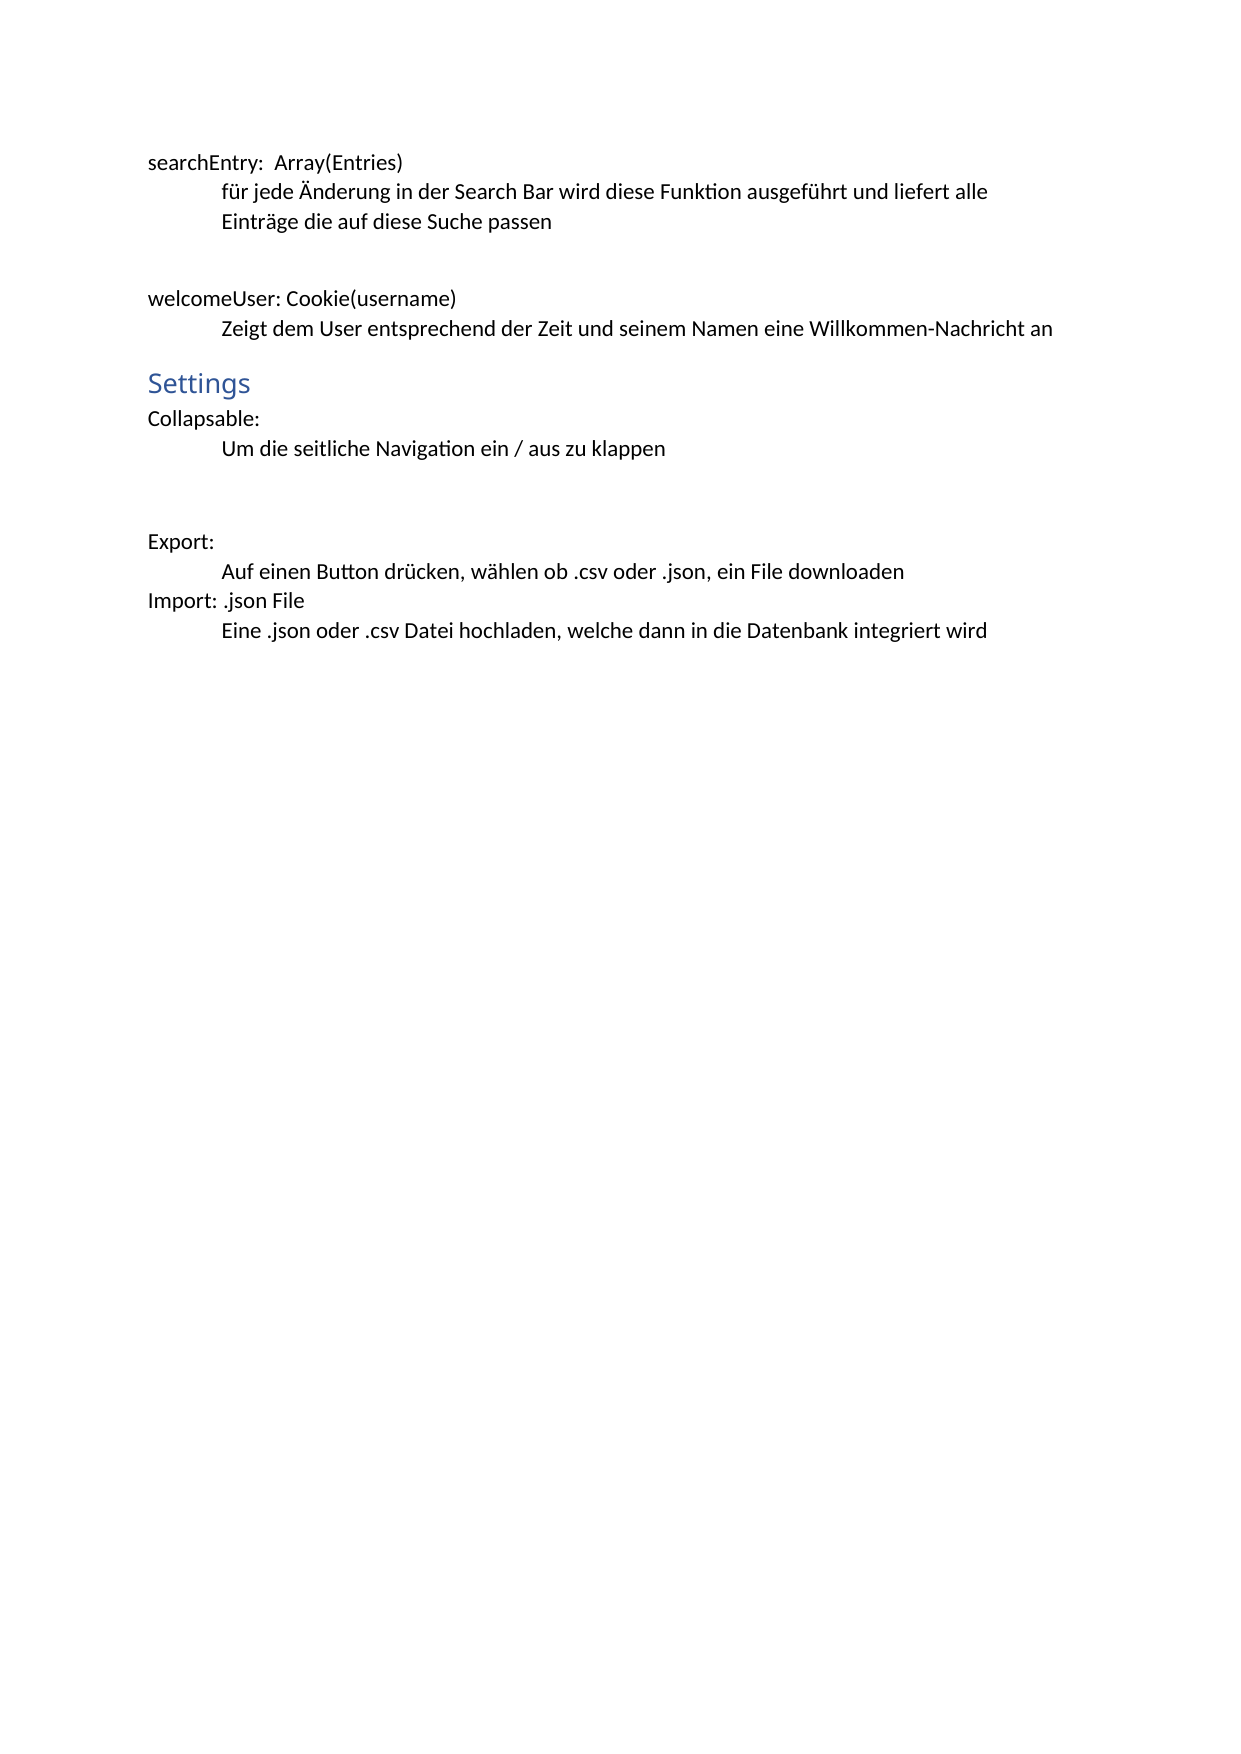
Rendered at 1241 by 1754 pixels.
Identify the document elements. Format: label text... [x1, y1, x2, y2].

subtitle Settings [148, 364, 1093, 401]
text welcomeUser: Cookie(username) Zeigt dem User entsprechend der Zeit und seinem Namen eine Willkommen-Nachricht an [148, 254, 1093, 342]
text Export: Auf einen Button drücken, wählen ob .csv oder .json, ein File downloaden Import: .json File Eine .json oder .csv Datei hochladen, welche dann in die Datenbank integriert wird [148, 527, 1093, 644]
text searchEntry: Array(Entries) für jede Änderung in der Search Bar wird diese Funktion ausgeführt und liefert alle Einträge die auf diese Suche passen [148, 148, 1093, 235]
text Collapsable: Um die seitliche Navigation ein / aus zu klappen [148, 404, 1093, 462]
